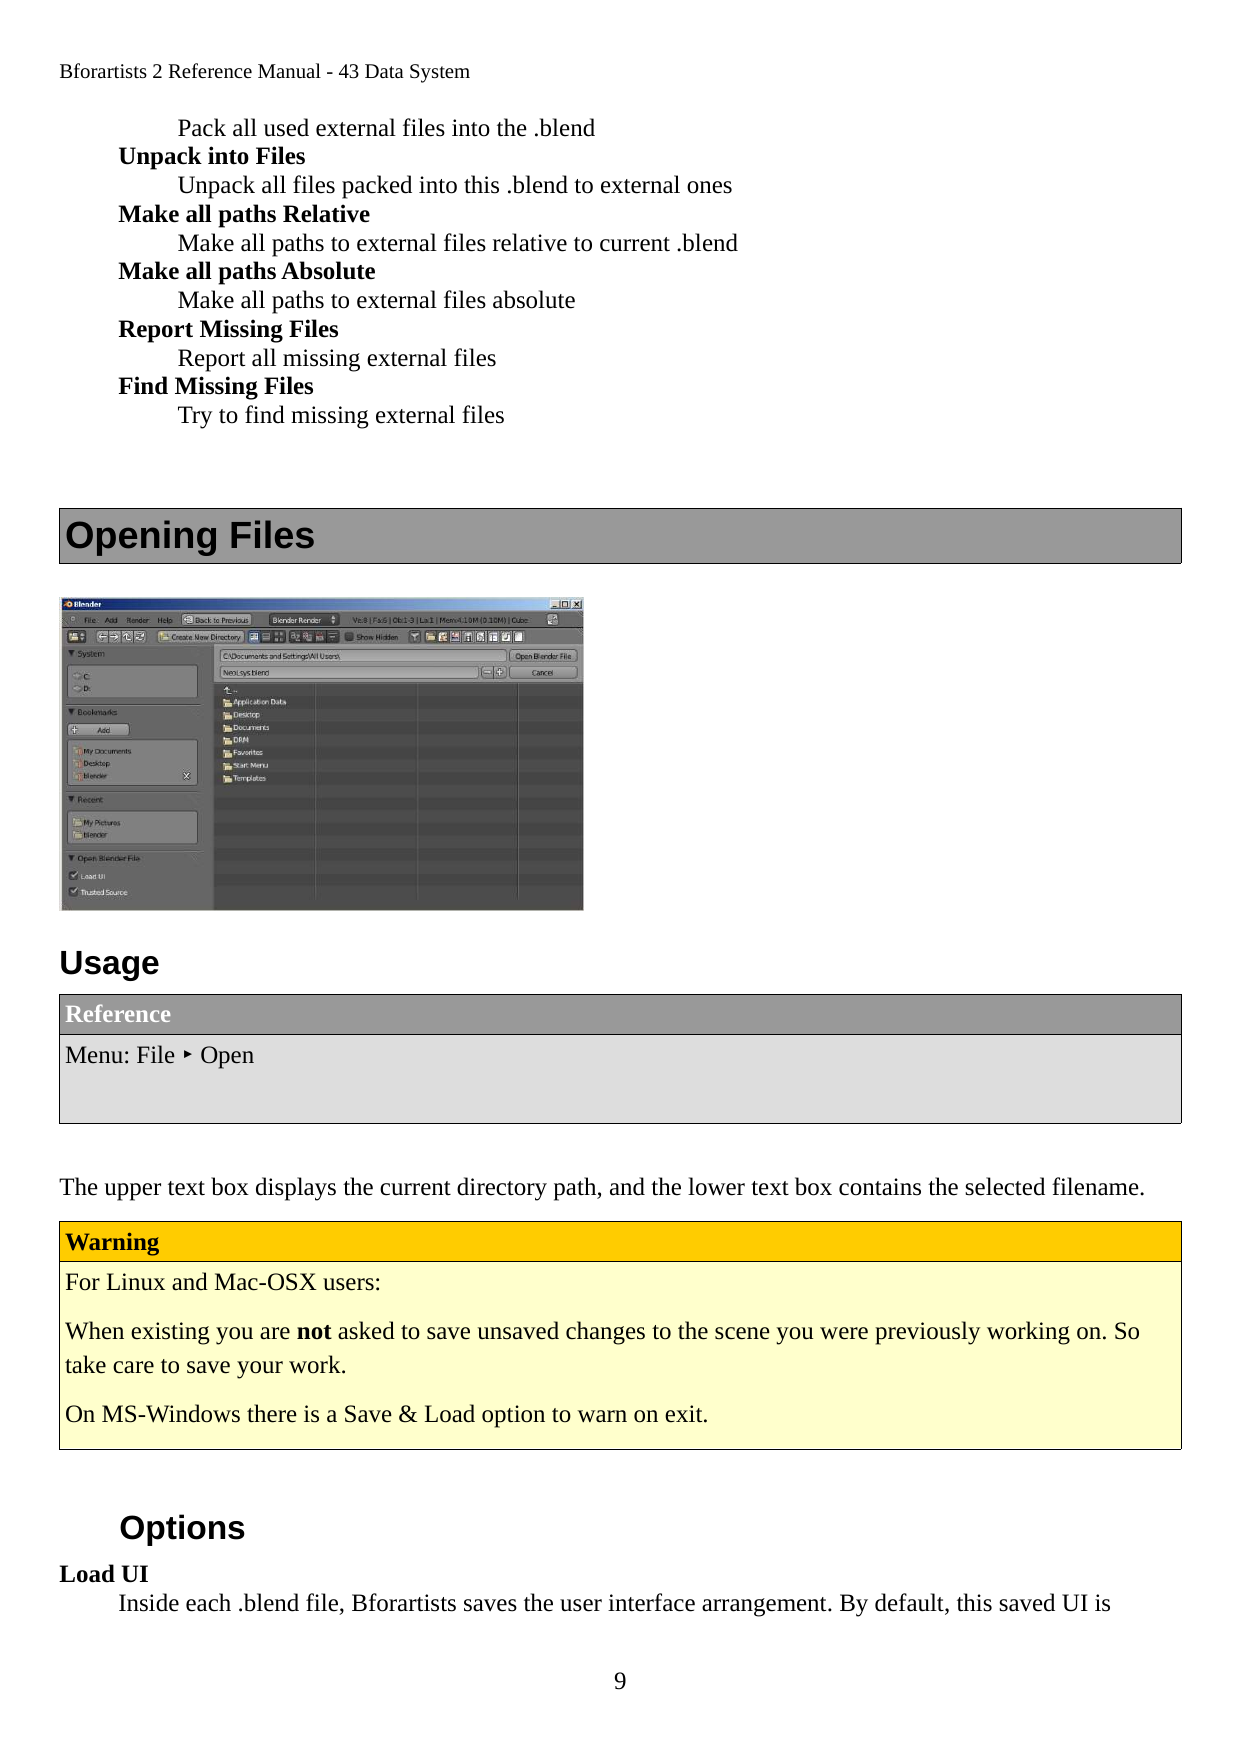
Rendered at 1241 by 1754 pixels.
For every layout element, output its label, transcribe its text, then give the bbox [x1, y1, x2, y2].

list Pack all used external files into the .blend [177, 113, 1181, 141]
list Unpack all files packed into this .blend to external ones [177, 170, 1181, 199]
list Inside each .blend file, Bforartists saves the user interface arrangement. By default, this saved UI is [118, 1588, 1181, 1617]
subtitle Find Missing Files [118, 371, 1181, 400]
table_header Warning [60, 1222, 1181, 1261]
subtitle Make all paths Relative [118, 199, 1181, 228]
subtitle Unpack into Files [118, 141, 1181, 170]
subtitle Usage [59, 942, 1181, 981]
table_cell Menu: File ‣ Open [60, 1035, 1181, 1123]
list Try to find missing external files [177, 400, 1181, 429]
subtitle Make all paths Absolute [118, 256, 1181, 285]
picture [59, 597, 584, 911]
subtitle Report Missing Files [118, 314, 1181, 343]
subtitle Options [59, 1469, 1181, 1547]
table_cell For Linux and Mac-OSX users: When existing you are not asked to save unsaved changes to the scene you were previously working on. So take care to save your work. On MS-Windows there is a Save & Load option to warn on exit. [60, 1262, 1181, 1448]
table_header Reference [60, 995, 1181, 1034]
list Make all paths to external files relative to current .blend [177, 228, 1181, 256]
list Make all paths to external files absolute [177, 285, 1181, 314]
table_header Opening Files [60, 509, 1181, 563]
text The upper text box displays the current directory path, and the lower text box contains the selected filename. [59, 1172, 1181, 1200]
list Report all missing external files [177, 343, 1181, 371]
subtitle Load UI [59, 1559, 1181, 1588]
